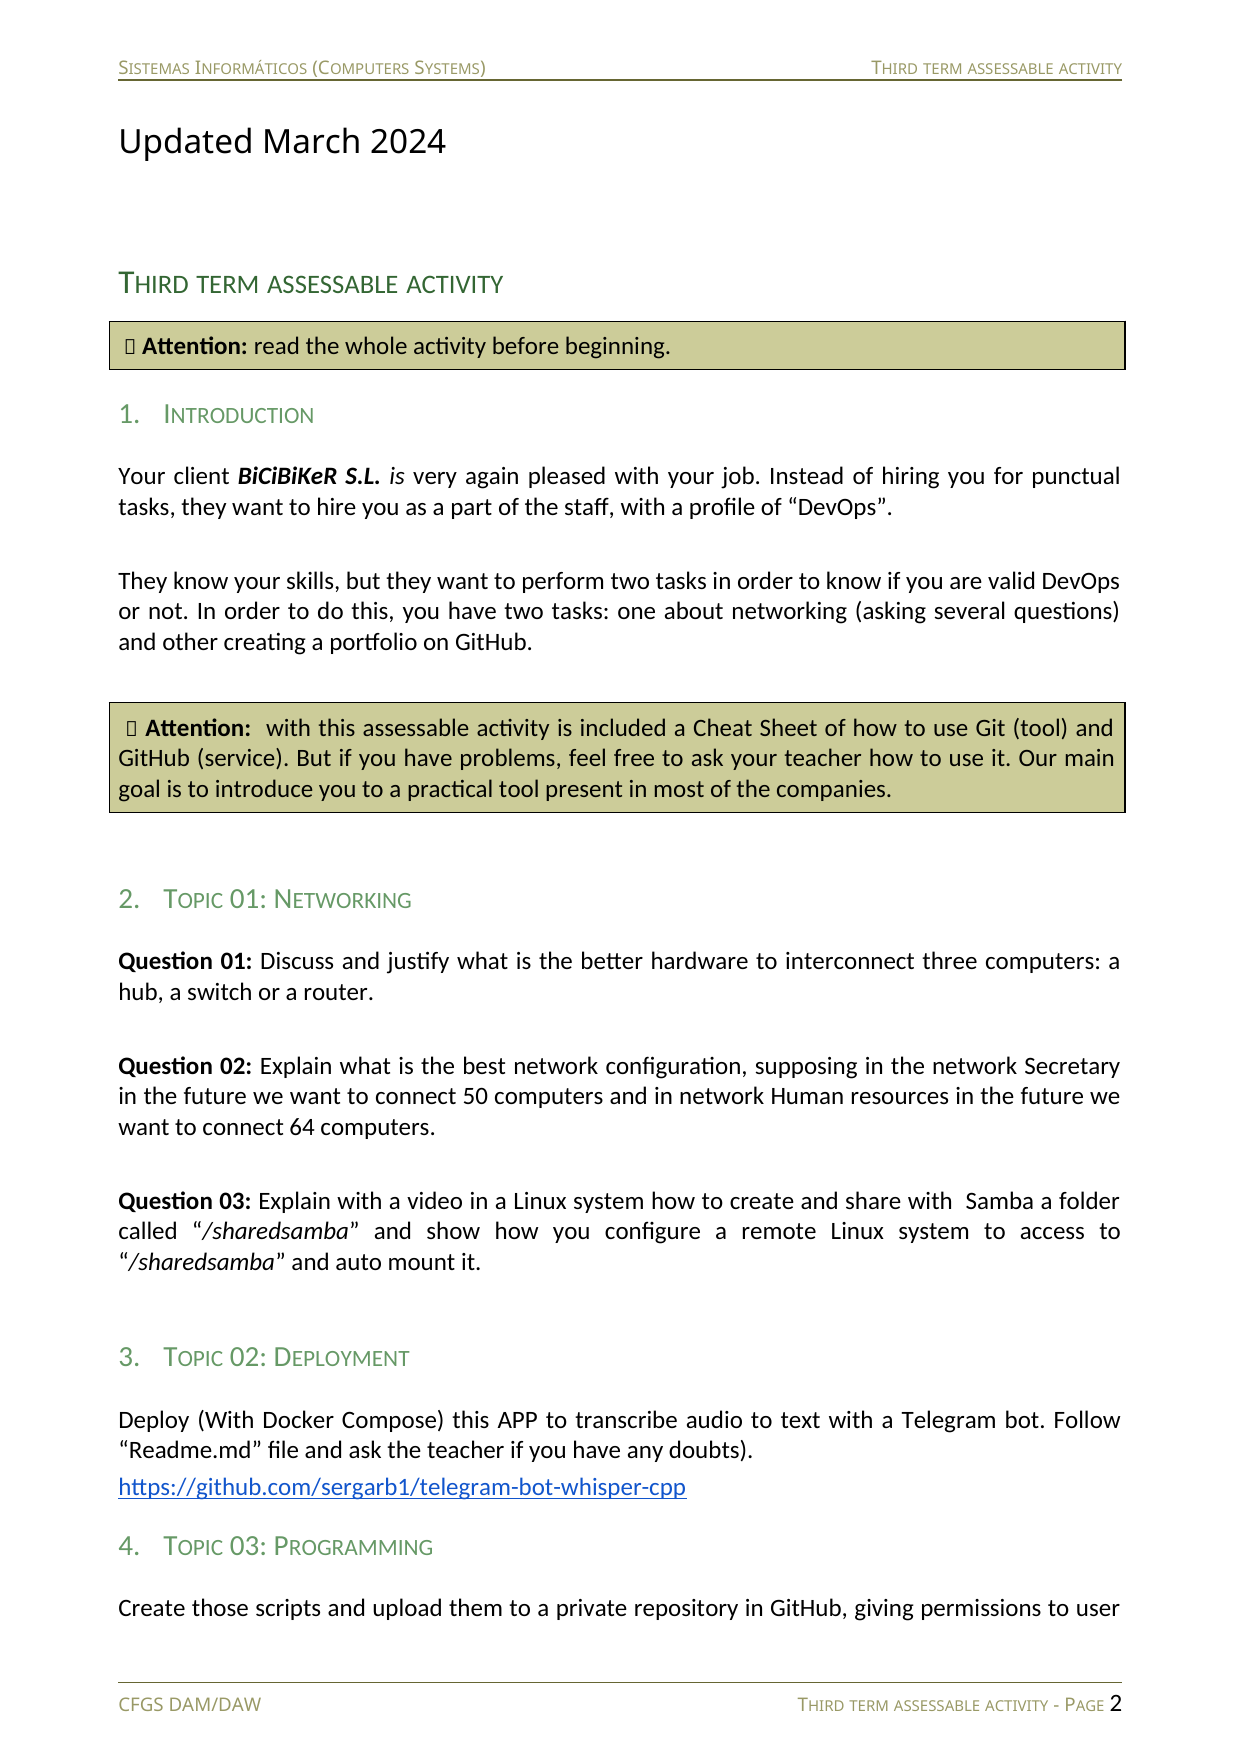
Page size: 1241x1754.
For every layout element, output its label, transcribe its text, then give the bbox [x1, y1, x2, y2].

text https://github.com/sergarb1/telegram-bot-whisper-cpp [118, 1471, 1122, 1502]
text Your client BiCiBiKeR S.L. is very again pleased with your job. Instead of hiring you for punctual tasks, they want to hire you as a part of the staff, with a profile of “DevOps”. [118, 460, 1122, 521]
text Create those scripts and upload them to a private repository in GitHub, giving permissions to user [118, 1592, 1122, 1623]
text Question 03: Explain with a video in a Linux system how to create and share with Samba a folder called “/sharedsamba” and show how you configure a remote Linux system to access to “/sharedsamba” and auto mount it. [118, 1185, 1122, 1276]
text ❕ Attention: read the whole activity before beginning. [110, 322, 1124, 369]
text ❕ Attention: with this assessable activity is included a Cheat Sheet of how to use Git (tool) and GitHub (service). But if you have problems, feel free to ask your teacher how to use it. Our main goal is to introduce you to a practical tool present in most of the companies. [110, 703, 1124, 812]
subtitle Introduction [118, 395, 1122, 430]
text Question 02: Explain what is the best network configuration, supposing in the network Secretary in the future we want to connect 50 computers and in network Human resources in the future we want to connect 64 computers. [118, 1050, 1122, 1141]
subtitle Topic 01: Networking [118, 880, 1122, 915]
text Third term assessable activity [118, 261, 1122, 302]
subtitle Topic 02: Deployment [118, 1338, 1122, 1374]
text Updated March 2024 [118, 118, 1122, 163]
text They know your skills, but they want to perform two tasks in order to know if you are valid DevOps or not. In order to do this, you have two tasks: one about networking (asking several questions) and other creating a portfolio on GitHub. [118, 565, 1122, 656]
text Deploy (With Docker Compose) this APP to transcribe audio to text with a Telegram bot. Follow “Readme.md” file and ask the teacher if you have any doubts). [118, 1404, 1122, 1465]
text Question 01: Discuss and justify what is the better hardware to interconnect three computers: a hub, a switch or a router. [118, 945, 1122, 1006]
subtitle Topic 03: Programming [118, 1527, 1122, 1562]
